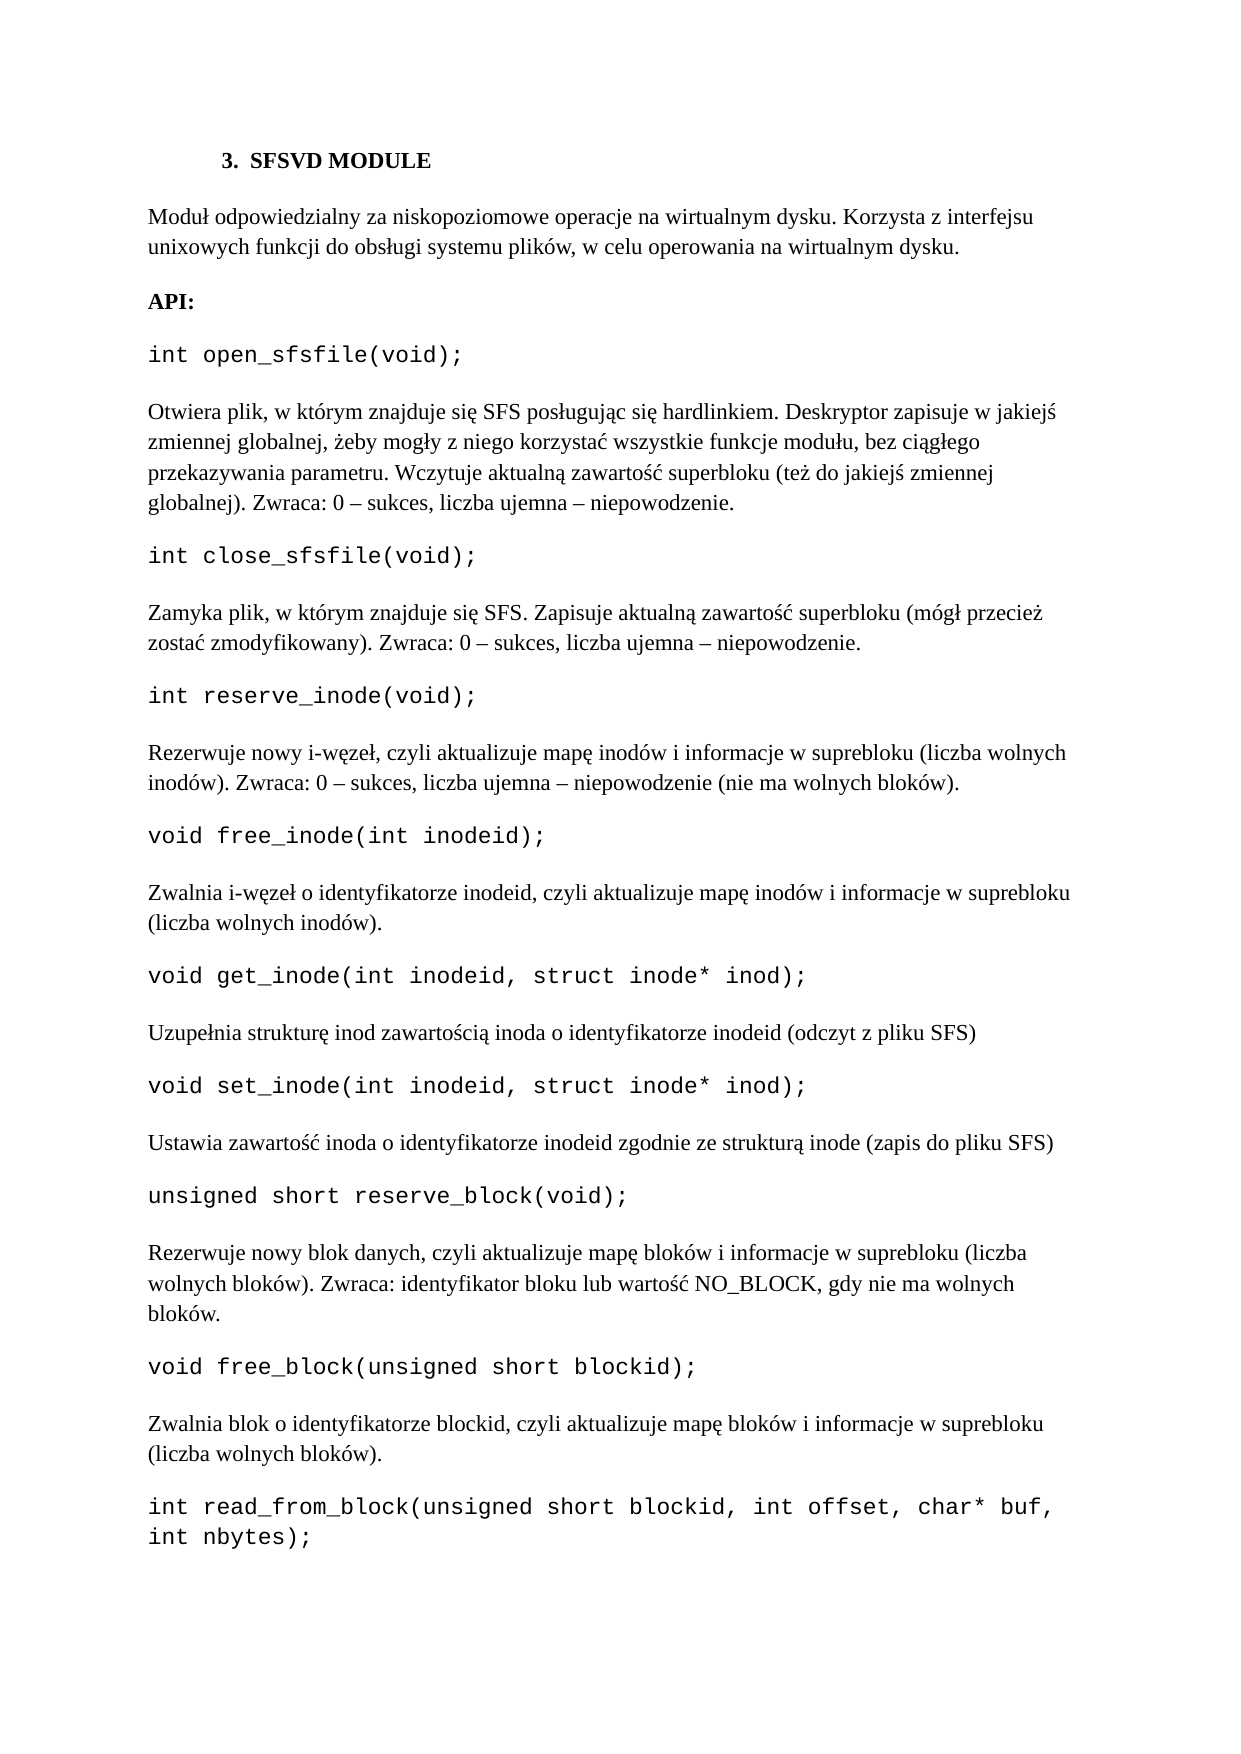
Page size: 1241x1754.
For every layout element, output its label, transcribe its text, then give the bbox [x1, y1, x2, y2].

text Rezerwuje nowy blok danych, czyli aktualizuje mapę bloków i informacje w suprebloku (liczba wolnych bloków). Zwraca: identyfikator bloku lub wartość NO_BLOCK, gdy nie ma wolnych bloków. [148, 1239, 1093, 1326]
text Uzupełnia strukturę inod zawartością inoda o identyfikatorze inodeid (odczyt z pliku SFS) [148, 1019, 1093, 1046]
text unsigned short reserve_block(void); [148, 1185, 1093, 1211]
text Zwalnia i-węzeł o identyfikatorze inodeid, czyli aktualizuje mapę inodów i informacje w suprebloku (liczba wolnych inodów). [148, 879, 1093, 936]
text void free_inode(int inodeid); [148, 824, 1093, 850]
text Zwalnia blok o identyfikatorze blockid, czyli aktualizuje mapę bloków i informacje w suprebloku (liczba wolnych bloków). [148, 1410, 1093, 1466]
text void free_block(unsigned short blockid); [148, 1355, 1093, 1381]
text Ustawia zawartość inoda o identyfikatorze inodeid zgodnie ze strukturą inode (zapis do pliku SFS) [148, 1129, 1093, 1156]
list 3. SFSVD MODULE [148, 148, 1093, 174]
text int close_sfsfile(void); [148, 544, 1093, 570]
text Rezerwuje nowy i-węzeł, czyli aktualizuje mapę inodów i informacje w suprebloku (liczba wolnych inodów). Zwraca: 0 – sukces, liczba ujemna – niepowodzenie (nie ma wolnych bloków). [148, 739, 1093, 796]
text Moduł odpowiedzialny za niskopoziomowe operacje na wirtualnym dysku. Korzysta z interfejsu unixowych funkcji do obsługi systemu plików, w celu operowania na wirtualnym dysku. [148, 203, 1093, 259]
text int read_from_block(unsigned short blockid, int offset, char* buf, int nbytes); [148, 1495, 1093, 1551]
text Zamyka plik, w którym znajduje się SFS. Zapisuje aktualną zawartość superbloku (mógł przecież zostać zmodyfikowany). Zwraca: 0 – sukces, liczba ujemna – niepowodzenie. [148, 599, 1093, 655]
text void get_inode(int inodeid, struct inode* inod); [148, 965, 1093, 991]
text int open_sfsfile(void); [148, 343, 1093, 369]
text API: [148, 288, 1093, 314]
text void set_inode(int inodeid, struct inode* inod); [148, 1075, 1093, 1101]
text int reserve_inode(void); [148, 684, 1093, 710]
text Otwiera plik, w którym znajduje się SFS posługując się hardlinkiem. Deskryptor zapisuje w jakiejś zmiennej globalnej, żeby mogły z niego korzystać wszystkie funkcje modułu, bez ciągłego przekazywania parametru. Wczytuje aktualną zawartość superbloku (też do jakiejś zmiennej globalnej). Zwraca: 0 – sukces, liczba ujemna – niepowodzenie. [148, 398, 1093, 515]
